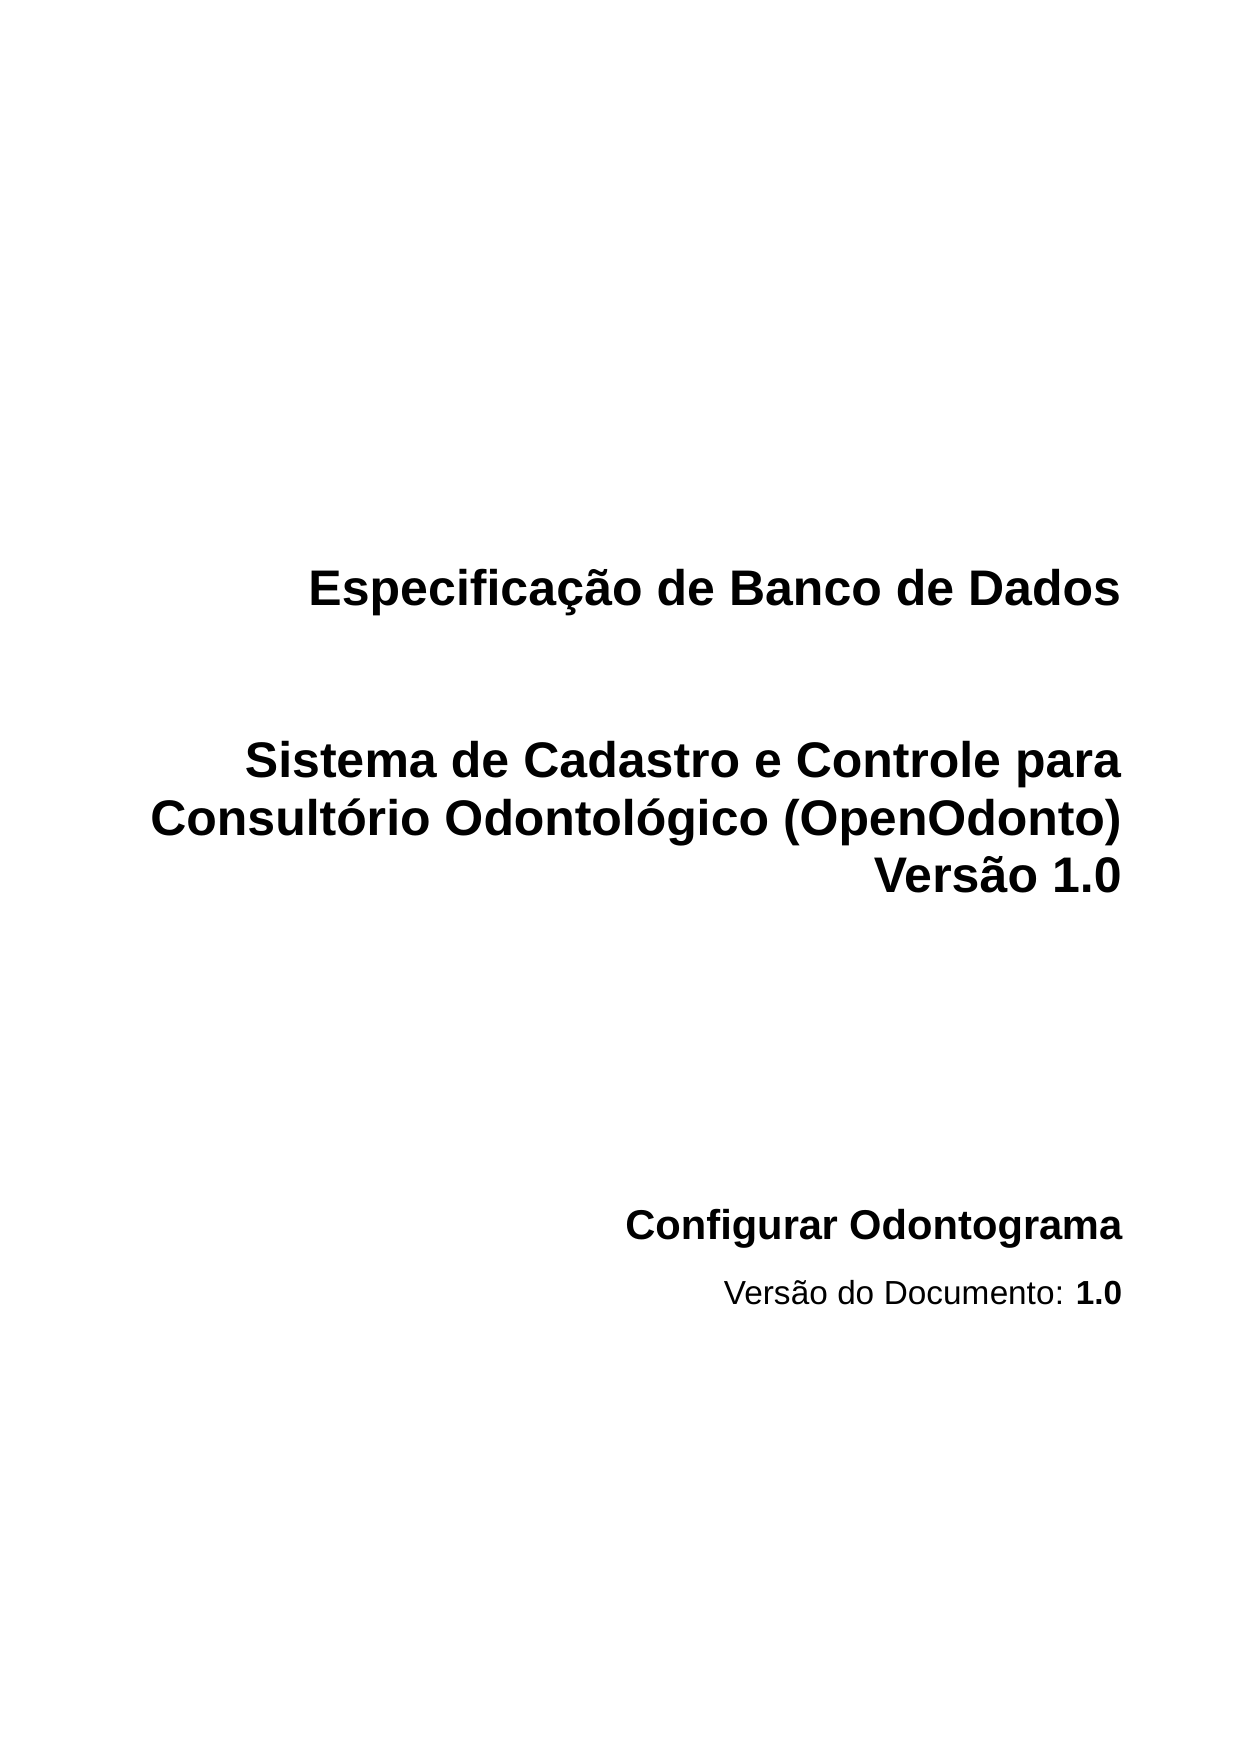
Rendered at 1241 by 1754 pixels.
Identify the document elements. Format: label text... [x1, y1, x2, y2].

text Configurar Odontograma [118, 1200, 1122, 1248]
text Especificação de Banco de Dados [118, 558, 1122, 616]
text Sistema de Cadastro e Controle para Consultório Odontológico (OpenOdonto) Versão 1.0 [118, 731, 1122, 903]
text Versão do Documento: 1.0 [118, 1273, 1122, 1312]
